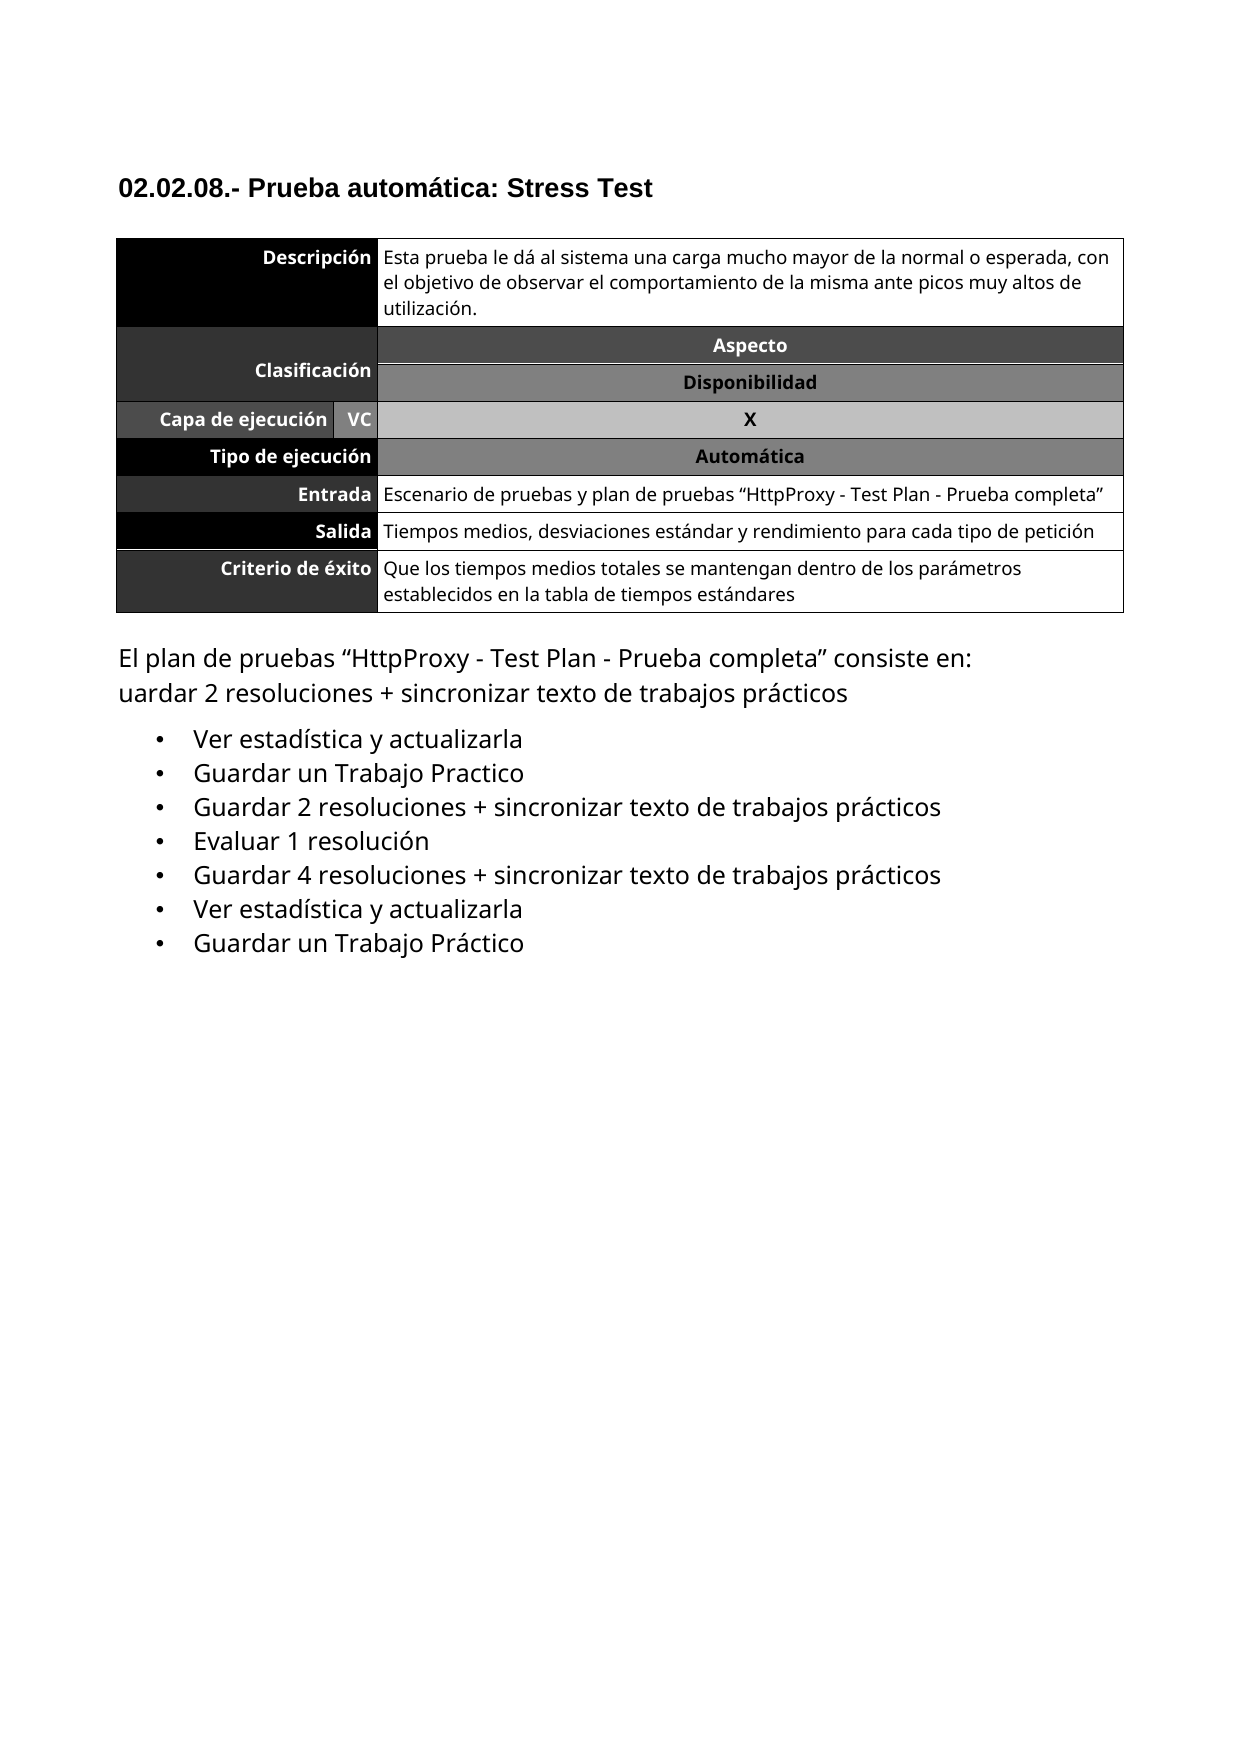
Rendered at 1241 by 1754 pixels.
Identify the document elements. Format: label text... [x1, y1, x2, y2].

list Ver estadística y actualizarla [156, 722, 1122, 756]
table_cell Disponibilidad [378, 365, 1123, 401]
table_cell Salida [117, 513, 377, 549]
list Guardar 2 resoluciones + sincronizar texto de trabajos prácticos [156, 790, 1122, 824]
table_cell Aspecto [378, 327, 1123, 363]
table_cell Escenario de pruebas y plan de pruebas “HttpProxy - Test Plan - Prueba completa” [378, 476, 1123, 512]
table_header Descripción [117, 239, 377, 326]
table_cell Tipo de ejecución [117, 439, 377, 475]
subtitle 02.02.08.- Prueba automática: Stress Test [118, 172, 1122, 203]
table_header Esta prueba le dá al sistema una carga mucho mayor de la normal o esperada, con el objetivo de observar el comportamiento de la misma ante picos muy altos de utilización. [378, 239, 1123, 326]
table_cell Automática [378, 439, 1123, 475]
list Ver estadística y actualizarla [156, 892, 1122, 926]
list Guardar 4 resoluciones + sincronizar texto de trabajos prácticos [156, 858, 1122, 892]
table_cell Entrada [117, 476, 377, 512]
text El plan de pruebas “HttpProxy - Test Plan - Prueba completa” consiste en: [118, 641, 1122, 675]
text uardar 2 resoluciones + sincronizar texto de trabajos prácticos [118, 675, 1122, 709]
table_cell VC [334, 402, 377, 438]
table_cell Criterio de éxito [117, 551, 377, 612]
table_cell Clasificación [117, 327, 377, 401]
table_cell Capa de ejecución [117, 402, 333, 438]
table_cell X [378, 402, 1123, 438]
list Guardar un Trabajo Práctico [156, 926, 1122, 960]
list Evaluar 1 resolución [156, 824, 1122, 858]
table_cell Tiempos medios, desviaciones estándar y rendimiento para cada tipo de petición [378, 513, 1123, 549]
table_cell Que los tiempos medios totales se mantengan dentro de los parámetros establecidos en la tabla de tiempos estándares [378, 551, 1123, 612]
list Guardar un Trabajo Practico [156, 756, 1122, 790]
